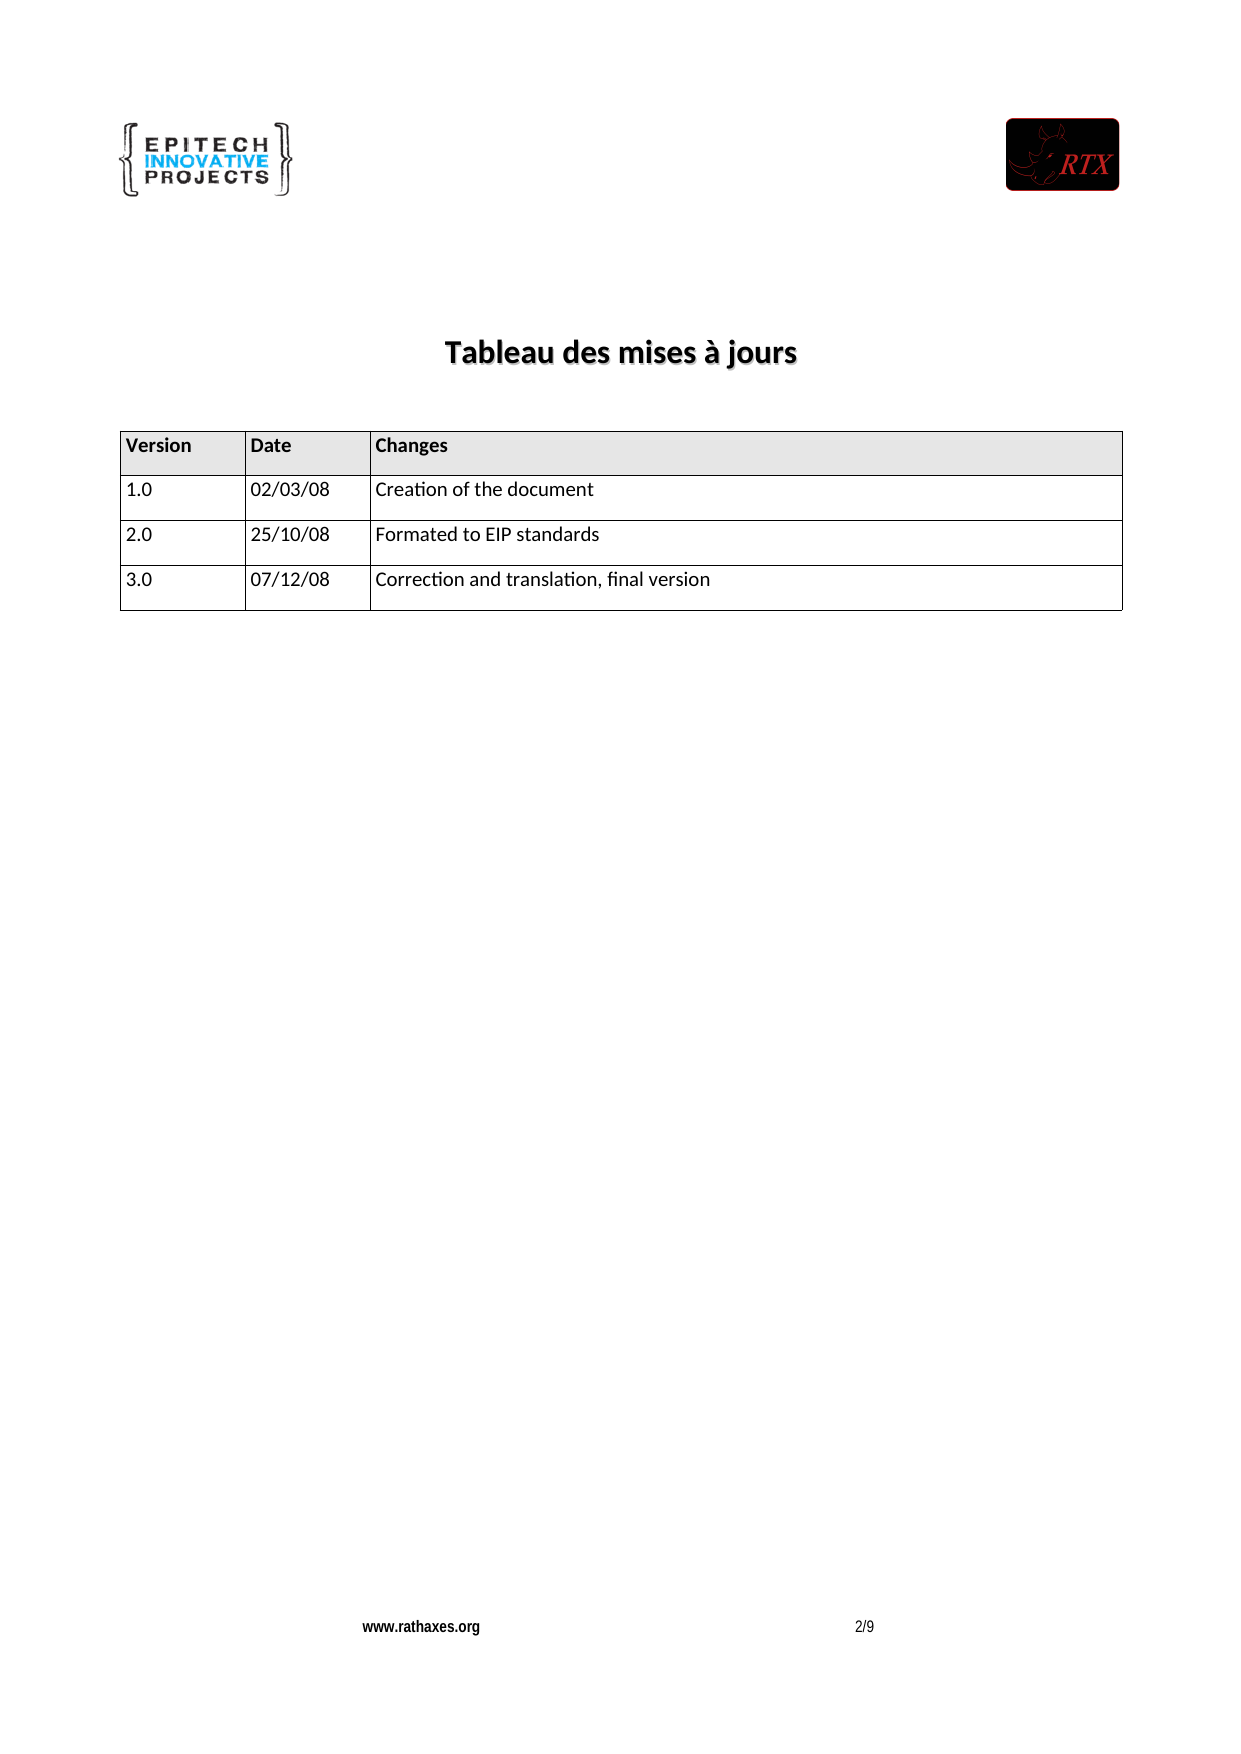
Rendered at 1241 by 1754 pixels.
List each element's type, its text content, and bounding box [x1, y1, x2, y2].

table_header Changes [371, 432, 1122, 475]
subtitle Tableau des mises à jours [120, 339, 1122, 372]
table_cell Formated to EIP standards [371, 521, 1122, 565]
table_cell 25/10/08 [246, 521, 370, 565]
table_cell Correction and translation, final version [371, 566, 1122, 610]
table_cell 03/02/08 [246, 476, 370, 520]
table_header Version [121, 432, 245, 475]
table_cell 12/07/08 [246, 566, 370, 610]
picture [117, 118, 295, 198]
table_cell Creation of the document [371, 476, 1122, 520]
table_cell 3.0 [121, 566, 245, 610]
table_cell 2.0 [121, 521, 245, 565]
table_cell 1.0 [121, 476, 245, 520]
table_header Date [246, 432, 370, 475]
picture [1006, 118, 1120, 191]
